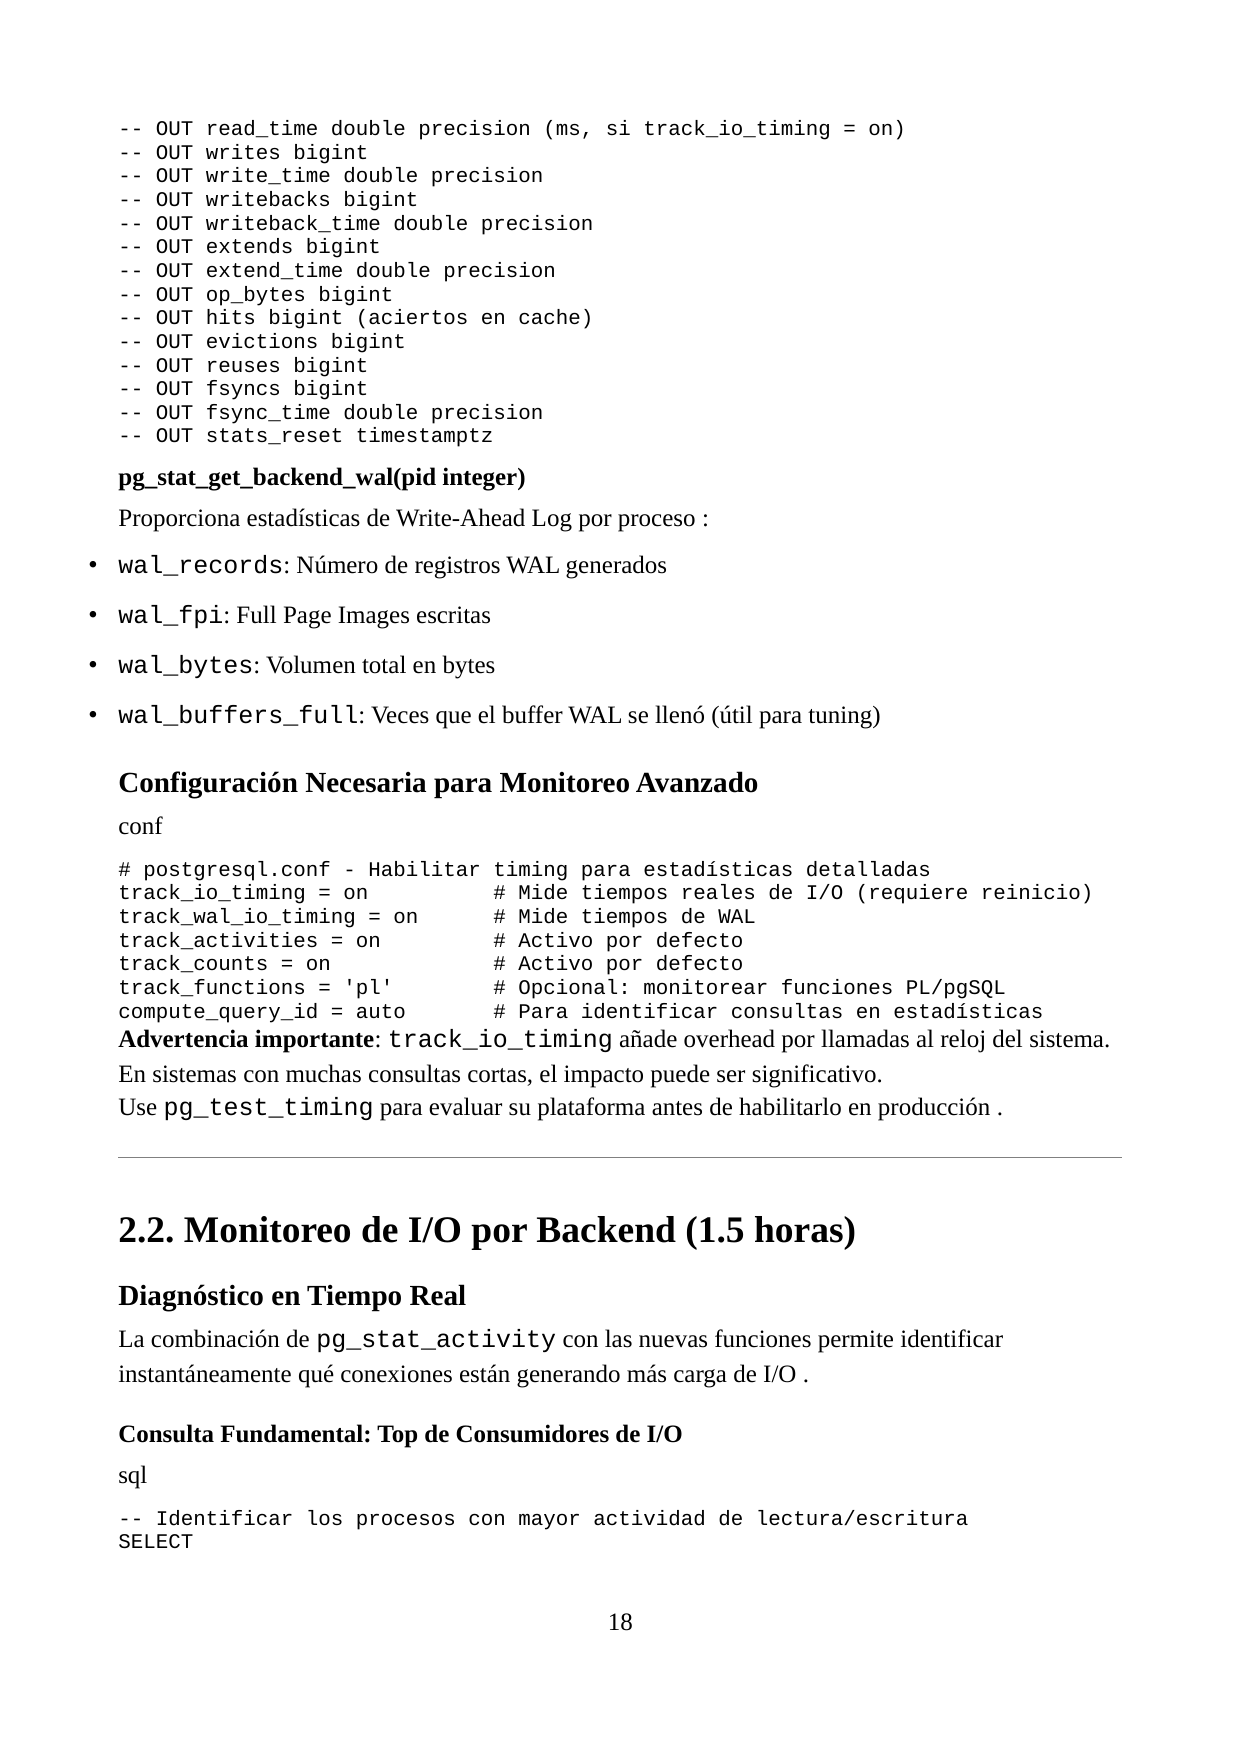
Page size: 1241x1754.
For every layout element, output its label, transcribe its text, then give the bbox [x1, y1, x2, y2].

list wal_bytes: Volumen total en bytes [118, 651, 1122, 681]
list wal_fpi: Full Page Images escritas [118, 601, 1122, 631]
text sql [118, 1460, 1122, 1489]
text Proporciona estadísticas de Write-Ahead Log por proceso : [118, 503, 1122, 532]
text -- OUT writes bigint [118, 142, 1122, 165]
text -- OUT fsyncs bigint [118, 378, 1122, 402]
text -- OUT reuses bigint [118, 354, 1122, 378]
text -- OUT read_time double precision (ms, si track_io_timing = on) [118, 118, 1122, 142]
text track_functions = 'pl' # Opcional: monitorear funciones PL/pgSQL [118, 977, 1122, 1001]
text -- OUT op_bytes bigint [118, 284, 1122, 307]
text conf [118, 811, 1122, 840]
text track_wal_io_timing = on # Mide tiempos de WAL [118, 906, 1122, 930]
list wal_records: Número de registros WAL generados [118, 551, 1122, 581]
text # postgresql.conf - Habilitar timing para estadísticas detalladas [118, 859, 1122, 882]
text -- OUT extends bigint [118, 236, 1122, 260]
text -- OUT extend_time double precision [118, 260, 1122, 284]
subtitle 2.2. Monitoreo de I/O por Backend (1.5 horas) [118, 1207, 1122, 1251]
text compute_query_id = auto # Para identificar consultas en estadísticas [118, 1001, 1122, 1024]
text -- Identificar los procesos con mayor actividad de lectura/escritura [118, 1508, 1122, 1531]
subtitle pg_stat_get_backend_wal(pid integer) [118, 462, 1122, 490]
subtitle Configuración Necesaria para Monitoreo Avanzado [118, 765, 1122, 799]
text -- OUT writeback_time double precision [118, 213, 1122, 236]
text -- OUT writebacks bigint [118, 189, 1122, 213]
text Advertencia importante: track_io_timing añade overhead por llamadas al reloj del sistema. En sistemas con muchas consultas cortas, el impacto puede ser significativo. Use pg_test_timing para evaluar su plataforma antes de habilitarlo en producción . [118, 1024, 1122, 1123]
text SELECT [118, 1531, 1122, 1555]
text track_activities = on # Activo por defecto [118, 930, 1122, 953]
text -- OUT stats_reset timestamptz [118, 426, 1122, 449]
list wal_buffers_full: Veces que el buffer WAL se llenó (útil para tuning) [118, 701, 1122, 731]
text La combinación de pg_stat_activity con las nuevas funciones permite identificar instantáneamente qué conexiones están generando más carga de I/O . [118, 1324, 1122, 1388]
text track_counts = on # Activo por defecto [118, 953, 1122, 977]
text -- OUT hits bigint (aciertos en cache) [118, 307, 1122, 331]
text -- OUT write_time double precision [118, 165, 1122, 189]
text -- OUT fsync_time double precision [118, 402, 1122, 426]
subtitle Consulta Fundamental: Top de Consumidores de I/O [118, 1419, 1122, 1448]
subtitle Diagnóstico en Tiempo Real [118, 1278, 1122, 1311]
text track_io_timing = on # Mide tiempos reales de I/O (requiere reinicio) [118, 882, 1122, 906]
text -- OUT evictions bigint [118, 331, 1122, 354]
